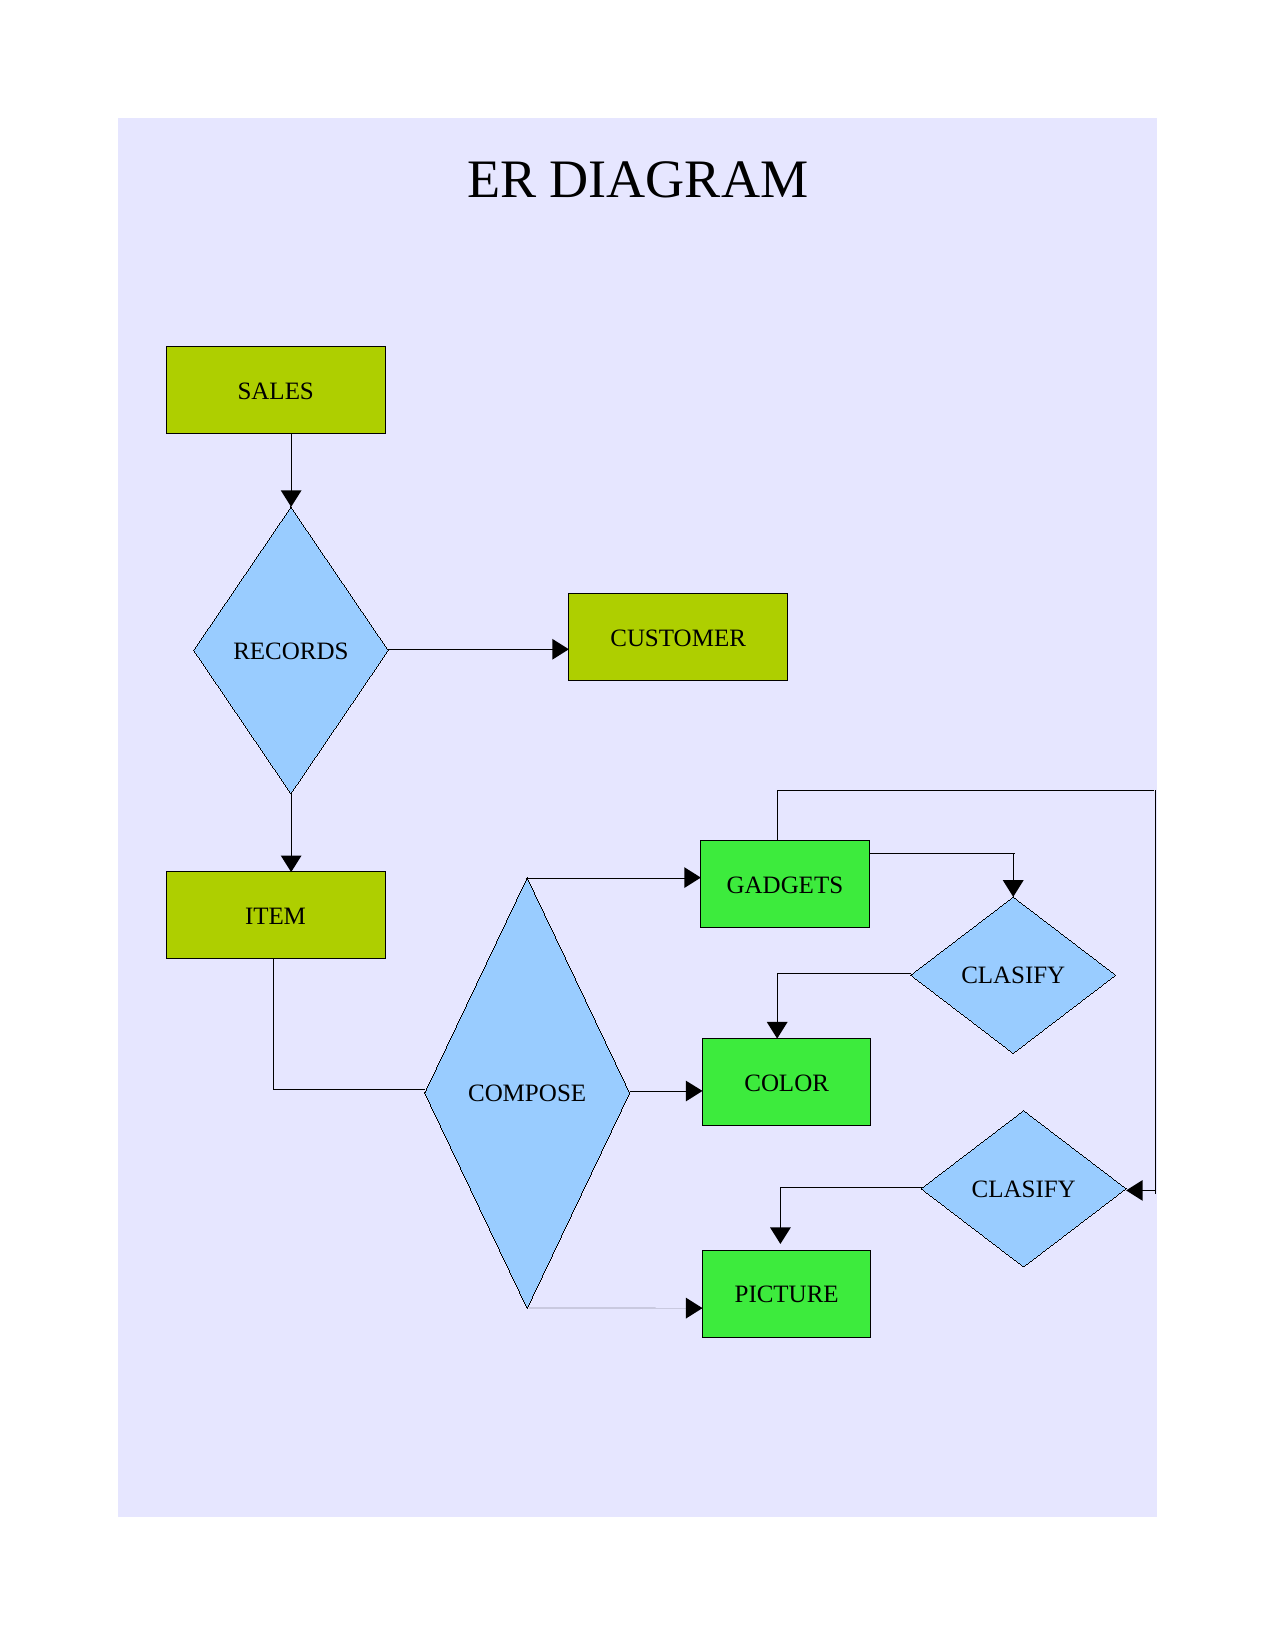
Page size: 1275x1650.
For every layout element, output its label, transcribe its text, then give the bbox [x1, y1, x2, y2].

text ER DIAGRAM [118, 147, 467, 209]
text ER DIAGRAM [808, 147, 1157, 209]
